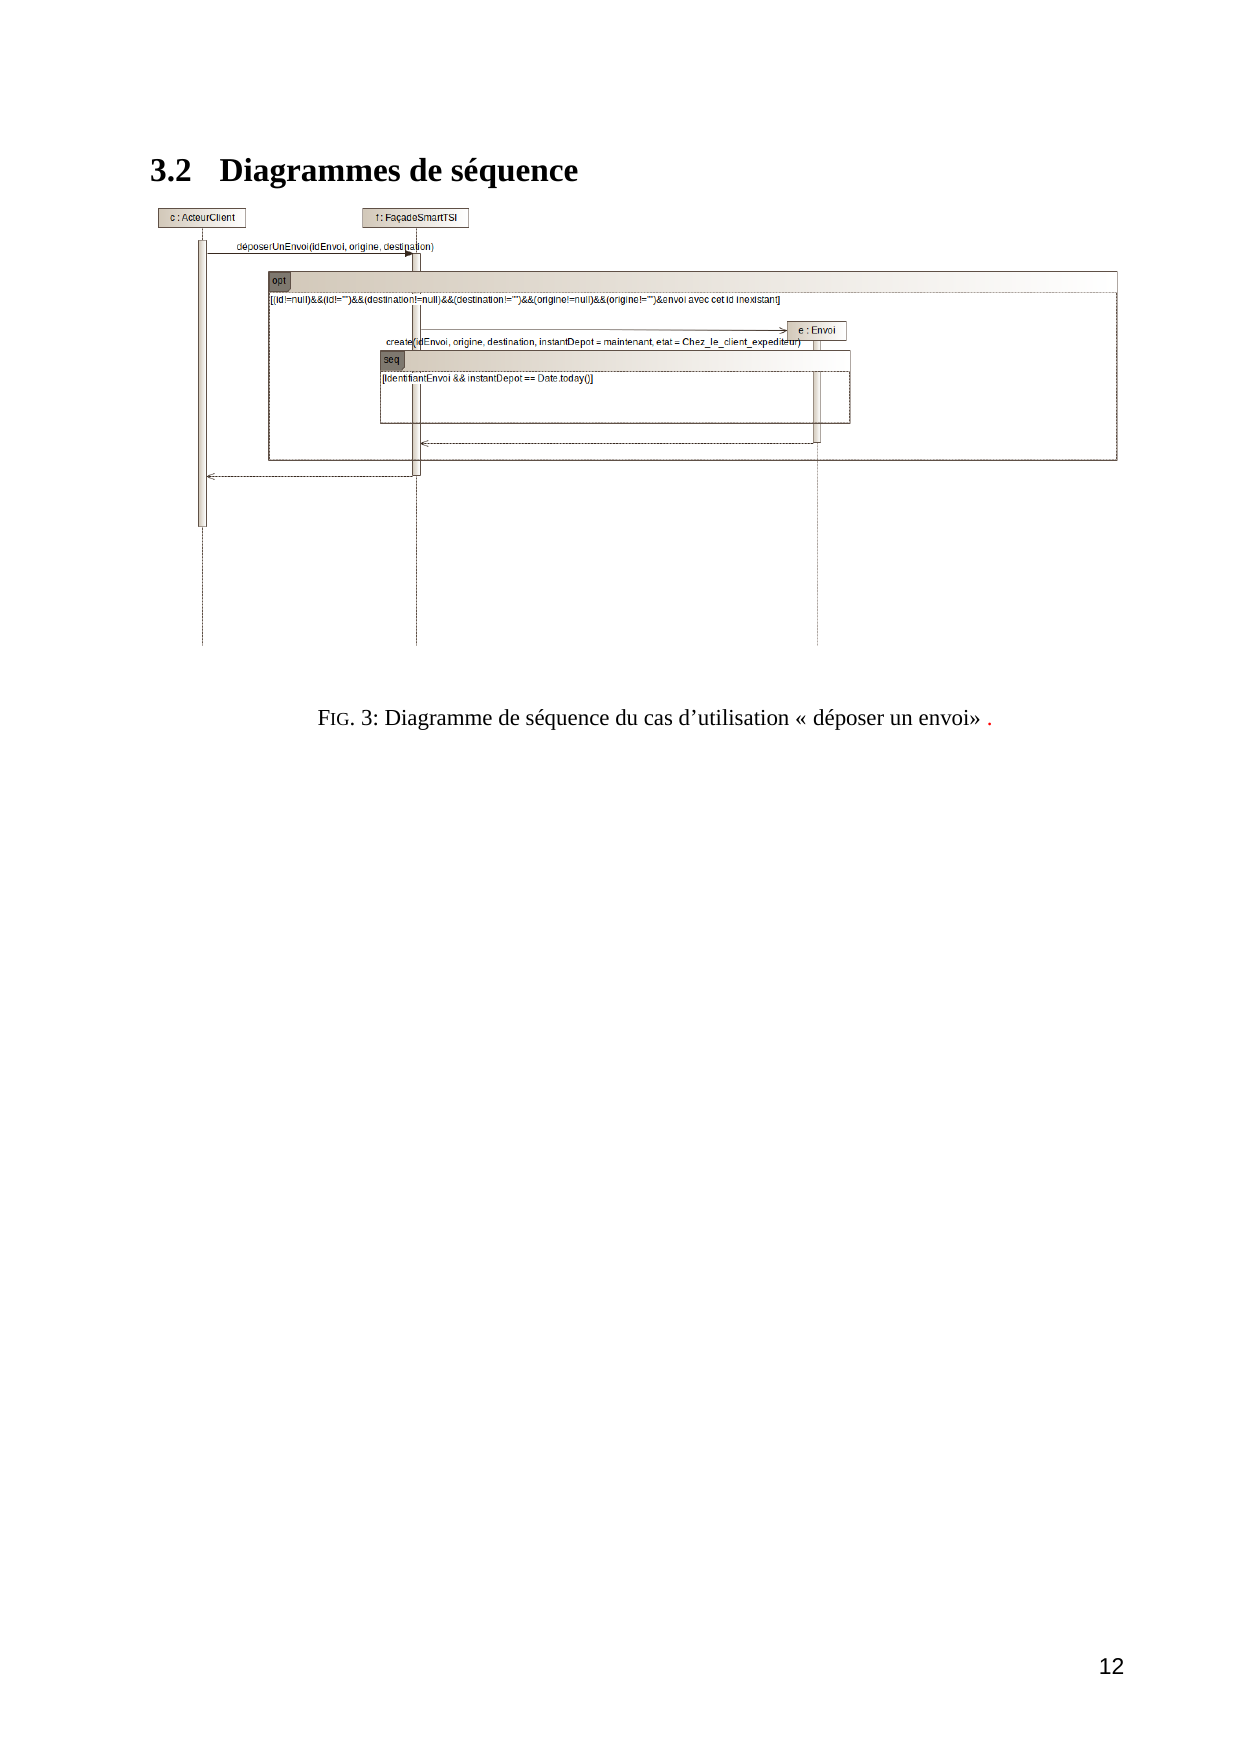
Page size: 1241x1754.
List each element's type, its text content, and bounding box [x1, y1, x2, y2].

subtitle 3.2 Diagrammes de séquence [150, 150, 1124, 188]
picture [150, 200, 1124, 653]
text Fig. 3: Diagramme de séquence du cas d’utilisation « déposer un envoi» . [150, 704, 1124, 731]
